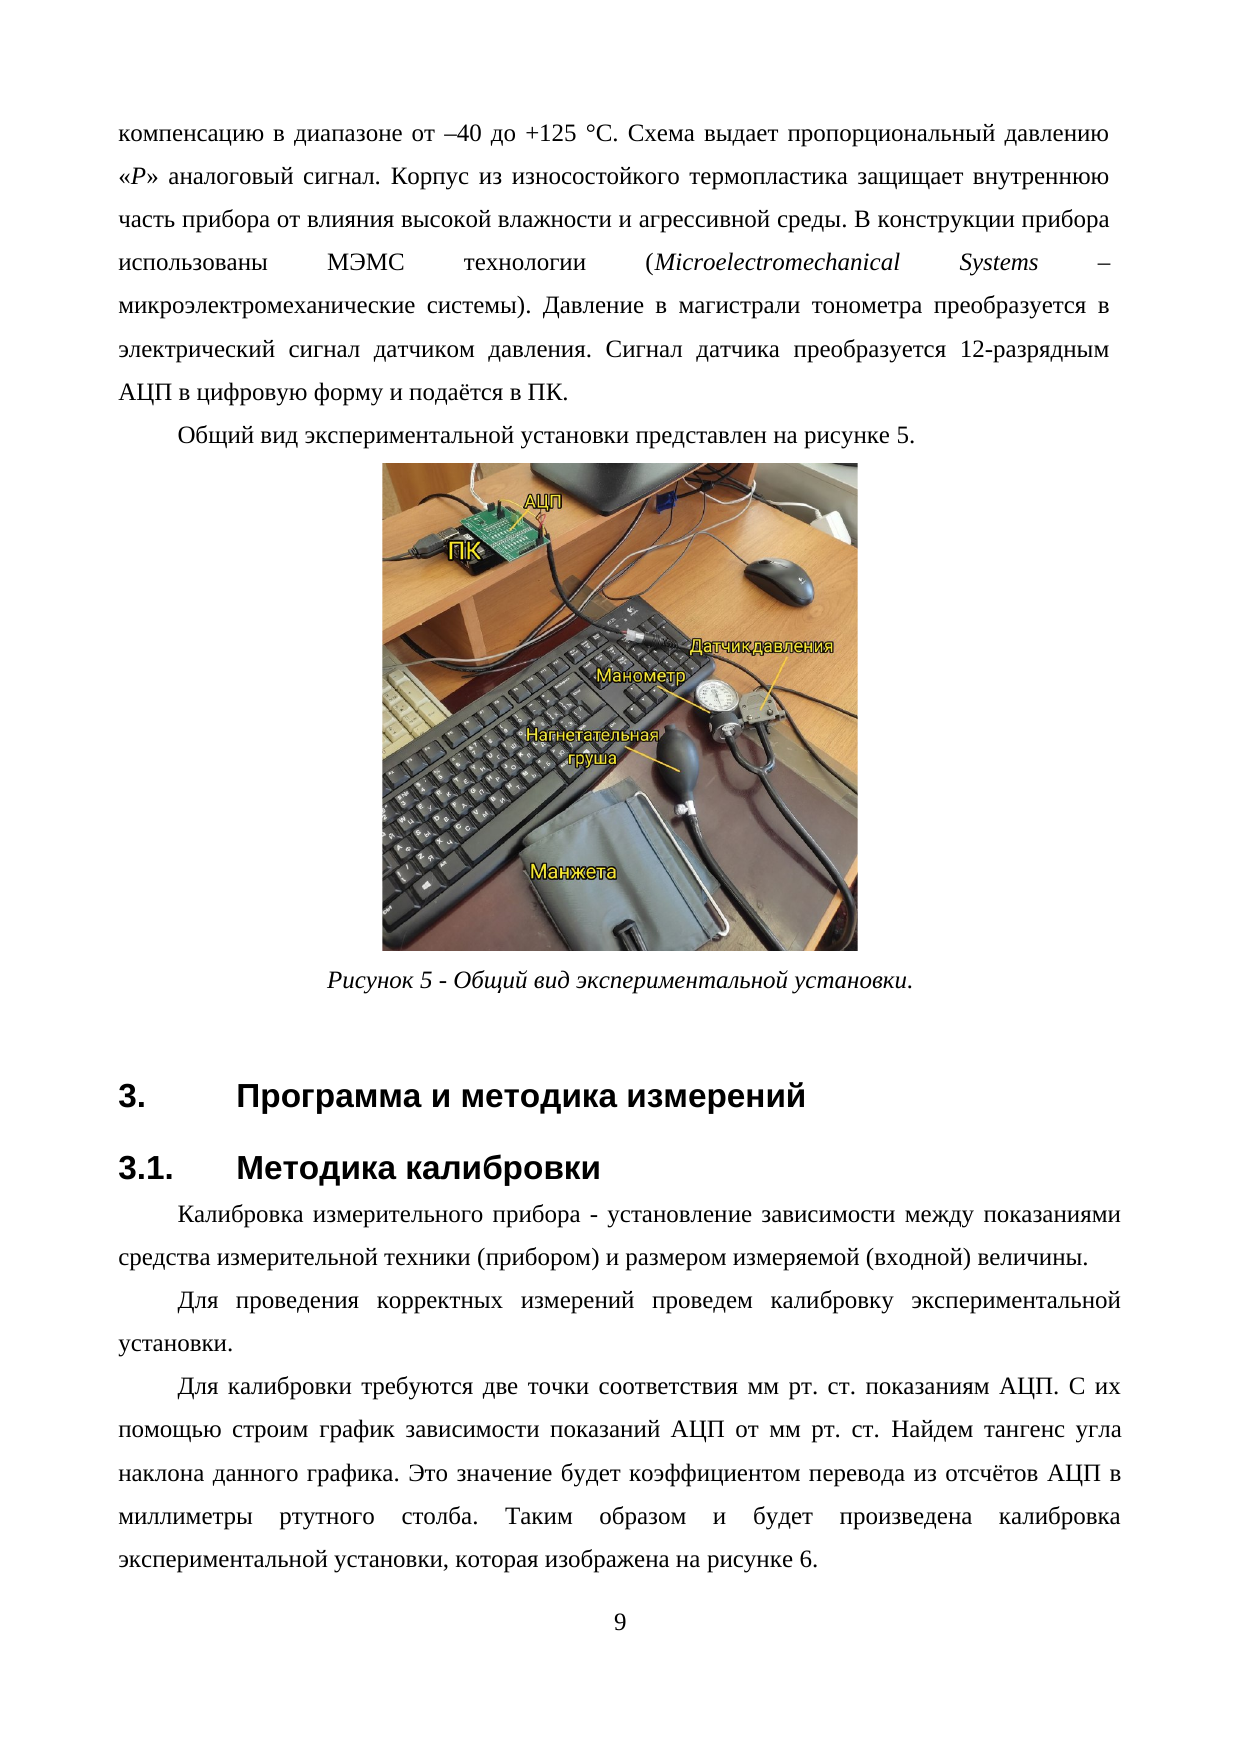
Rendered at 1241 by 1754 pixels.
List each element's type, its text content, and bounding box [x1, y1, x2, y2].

text Общий вид экспериментальной установки представлен на рисунке 5. [118, 420, 1110, 449]
text Для калибровки требуются две точки соответствия мм рт. ст. показаниям АЦП. С их помощью строим график зависимости показаний АЦП от мм рт. ст. Найдем тангенс угла наклона данного графика. Это значение будет коэффициентом перевода из отсчётов АЦП в миллиметры ртутного столба. Таким образом и будет произведена калибровка экспериментальной установки, которая изображена на рисунке 6. [118, 1371, 1122, 1573]
text Калибровка измерительного прибора - установление зависимости между показаниями средства измерительной техники (прибором) и размером измеряемой (входной) величины. [118, 1199, 1122, 1271]
picture [382, 463, 858, 951]
text компенсацию в диапазоне от –40 до +125 °C. Схема выдает пропорциональный давлению «Р» аналоговый сигнал. Корпус из износостойкого термопластика защищает внутреннюю часть прибора от влияния высокой влажности и агрессивной среды. В конструкции прибора использованы МЭМС технологии (Microelectromechanical Systems – микроэлектромеханические системы). Давление в магистрали тонометра преобразуется в электрический сигнал датчиком давления. Сигнал датчика преобразуется 12-разрядным АЦП в цифровую форму и подаётся в ПК. [118, 118, 1110, 406]
subtitle Программа и методика измерений [118, 1076, 1122, 1115]
text Для проведения корректных измерений проведем калибровку экспериментальной установки. [118, 1285, 1122, 1357]
text Рисунок 5 - Общий вид экспериментальной установки. [118, 965, 1122, 994]
subtitle Методика калибровки [118, 1148, 1122, 1186]
